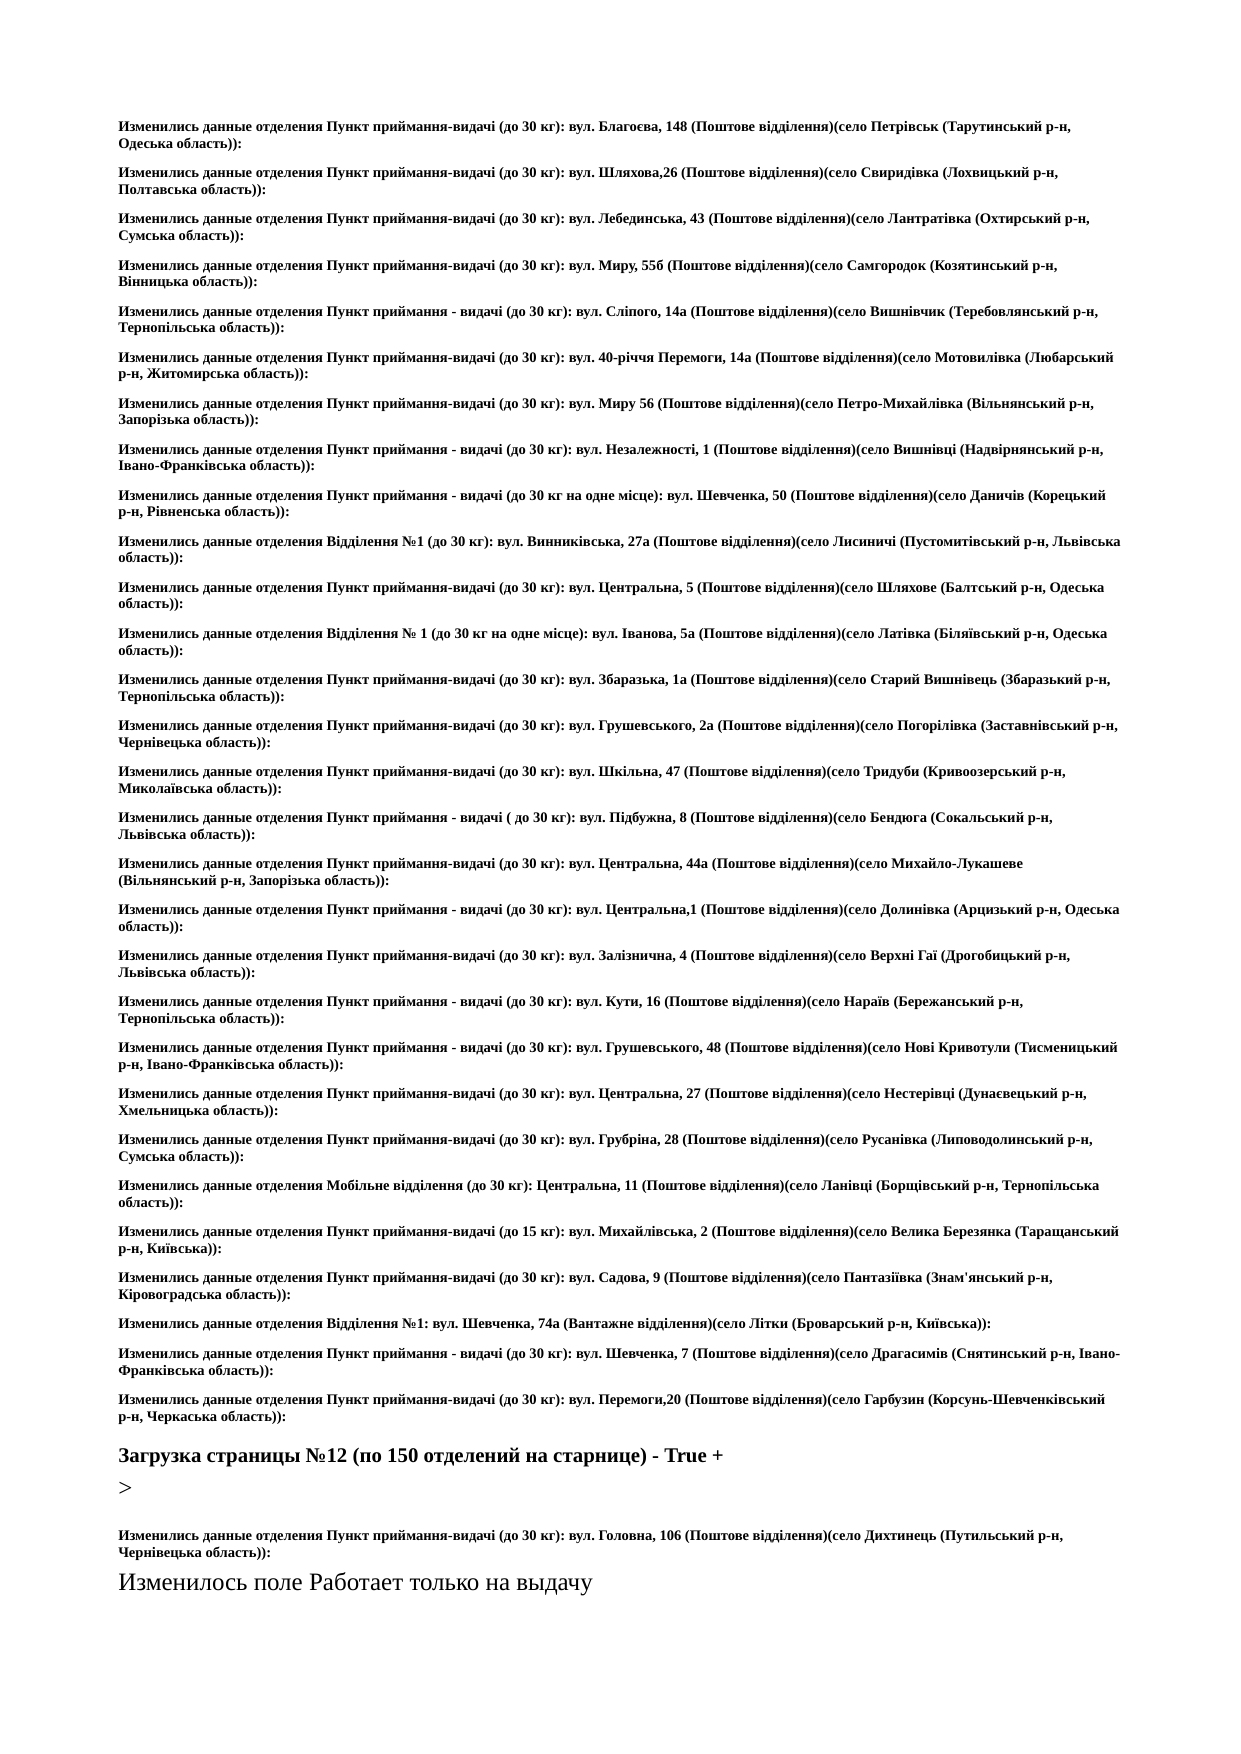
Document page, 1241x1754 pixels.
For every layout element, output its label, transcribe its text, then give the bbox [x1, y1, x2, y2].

subtitle Изменились данные отделения Пункт приймання-видачі (до 30 кг): вул. Перемоги,20 (Поштове відділення)(село Гарбузин (Корсунь-Шевченківський р-н, Черкаська область)): [118, 1391, 1122, 1424]
subtitle Изменились данные отделения Пункт приймання-видачі (до 30 кг): вул. Збаразька, 1а (Поштове відділення)(село Старий Вишнівець (Збаразький р-н, Тернопільська область)): [118, 671, 1122, 704]
subtitle Изменились данные отделения Пункт приймання-видачі (до 30 кг): вул. 40-річчя Перемоги, 14а (Поштове відділення)(село Мотовилівка (Любарський р-н, Житомирська область)): [118, 348, 1122, 382]
subtitle Изменились данные отделения Пункт приймання - видачі (до 30 кг): вул. Грушевського, 48 (Поштове відділення)(село Нові Кривотули (Тисменицький р-н, Івано-Франківська область)): [118, 1039, 1122, 1072]
subtitle Изменились данные отделения Пункт приймання-видачі (до 30 кг): вул. Миру 56 (Поштове відділення)(село Петро-Михайлівка (Вільнянський р-н, Запорізька область)): [118, 394, 1122, 428]
subtitle Изменились данные отделения Пункт приймання-видачі (до 30 кг): вул. Центральна, 27 (Поштове відділення)(село Нестерівці (Дунаєвецький р-н, Хмельницька область)): [118, 1085, 1122, 1118]
subtitle Изменились данные отделения Відділення № 1 (до 30 кг на одне місце): вул. Іванова, 5а (Поштове відділення)(село Латівка (Біляївський р-н, Одеська область)): [118, 624, 1122, 658]
subtitle Изменились данные отделения Відділення №1 (до 30 кг): вул. Винниківська, 27а (Поштове відділення)(село Лисиничі (Пустомитівський р-н, Львівська область)): [118, 532, 1122, 566]
subtitle Изменились данные отделения Пункт приймання - видачі (до 30 кг на одне місце): вул. Шевченка, 50 (Поштове відділення)(село Даничів (Корецький р-н, Рівненська область)): [118, 486, 1122, 520]
subtitle Изменились данные отделения Пункт приймання-видачі (до 30 кг): вул. Шляхова,26 (Поштове відділення)(село Свиридівка (Лохвицький р-н, Полтавська область)): [118, 164, 1122, 198]
subtitle Изменились данные отделения Пункт приймання-видачі (до 30 кг): вул. Грушевського, 2а (Поштове відділення)(село Погорілівка (Заставнівський р-н, Чернівецька область)): [118, 717, 1122, 750]
subtitle Изменились данные отделения Пункт приймання-видачі (до 30 кг): вул. Благоєва, 148 (Поштове відділення)(село Петрівськ (Тарутинський р-н, Одеська область)): [118, 118, 1122, 152]
subtitle Изменились данные отделения Пункт приймання-видачі (до 30 кг): вул. Лебединська, 43 (Поштове відділення)(село Лантратівка (Охтирський р-н, Сумська область)): [118, 210, 1122, 244]
subtitle Изменились данные отделения Пункт приймання-видачі (до 30 кг): вул. Грубріна, 28 (Поштове відділення)(село Русанівка (Липоводолинський р-н, Сумська область)): [118, 1131, 1122, 1164]
text > [118, 1473, 1122, 1502]
subtitle Изменились данные отделения Пункт приймання-видачі (до 30 кг): вул. Головна, 106 (Поштове відділення)(село Дихтинець (Путильський р-н, Чернівецька область)): [118, 1527, 1122, 1561]
subtitle Изменились данные отделения Пункт приймання - видачі (до 30 кг): вул. Незалежності, 1 (Поштове відділення)(село Вишнівці (Надвірнянський р-н, Івано-Франківська область)): [118, 440, 1122, 474]
subtitle Изменились данные отделения Пункт приймання - видачі (до 30 кг): вул. Центральна,1 (Поштове відділення)(село Долинівка (Арцизький р-н, Одеська область)): [118, 901, 1122, 934]
subtitle Изменились данные отделения Пункт приймання-видачі (до 30 кг): вул. Центральна, 44а (Поштове відділення)(село Михайло-Лукашеве (Вільнянський р-н, Запорізька область)): [118, 855, 1122, 888]
subtitle Изменились данные отделения Пункт приймання - видачі ( до 30 кг): вул. Підбужна, 8 (Поштове відділення)(село Бендюга (Сокальський р-н, Львівська область)): [118, 809, 1122, 842]
subtitle Изменились данные отделения Пункт приймання - видачі (до 30 кг): вул. Шевченка, 7 (Поштове відділення)(село Драгасимів (Снятинський р-н, Івано-Франківська область)): [118, 1344, 1122, 1378]
subtitle Изменились данные отделения Мобільне відділення (до 30 кг): Центральна, 11 (Поштове відділення)(село Ланівці (Борщівський р-н, Тернопільська область)): [118, 1177, 1122, 1211]
subtitle Изменились данные отделения Пункт приймання - видачі (до 30 кг): вул. Кути, 16 (Поштове відділення)(село Нараїв (Бережанський р-н, Тернопільська область)): [118, 993, 1122, 1026]
subtitle Изменились данные отделения Пункт приймання-видачі (до 30 кг): вул. Миру, 55б (Поштове відділення)(село Самгородок (Козятинський р-н, Вінницька область)): [118, 256, 1122, 290]
subtitle Загрузка страницы №12 (по 150 отделений на старнице) - True + [118, 1443, 1122, 1467]
subtitle Изменились данные отделения Пункт приймання-видачі (до 30 кг): вул. Центральна, 5 (Поштове відділення)(село Шляхове (Балтський р-н, Одеська область)): [118, 578, 1122, 612]
subtitle Изменились данные отделения Пункт приймання-видачі (до 30 кг): вул. Садова, 9 (Поштове відділення)(село Пантазіївка (Знам'янський р-н, Кіровоградська область)): [118, 1269, 1122, 1303]
text Изменилось поле Работает только на выдачу [118, 1567, 1122, 1596]
subtitle Изменились данные отделения Пункт приймання-видачі (до 30 кг): вул. Шкільна, 47 (Поштове відділення)(село Тридуби (Кривоозерський р-н, Миколаївська область)): [118, 763, 1122, 796]
subtitle Изменились данные отделения Пункт приймання - видачі (до 30 кг): вул. Сліпого, 14а (Поштове відділення)(село Вишнівчик (Теребовлянський р-н, Тернопільська область)): [118, 302, 1122, 336]
subtitle Изменились данные отделения Пункт приймання-видачі (до 15 кг): вул. Михайлівська, 2 (Поштове відділення)(село Велика Березянка (Таращанський р-н, Київська)): [118, 1223, 1122, 1257]
subtitle Изменились данные отделения Відділення №1: вул. Шевченка, 74а (Вантажне відділення)(село Літки (Броварський р-н, Київська)): [118, 1315, 1122, 1332]
subtitle Изменились данные отделения Пункт приймання-видачі (до 30 кг): вул. Залізнична, 4 (Поштове відділення)(село Верхні Гаї (Дрогобицький р-н, Львівська область)): [118, 947, 1122, 980]
